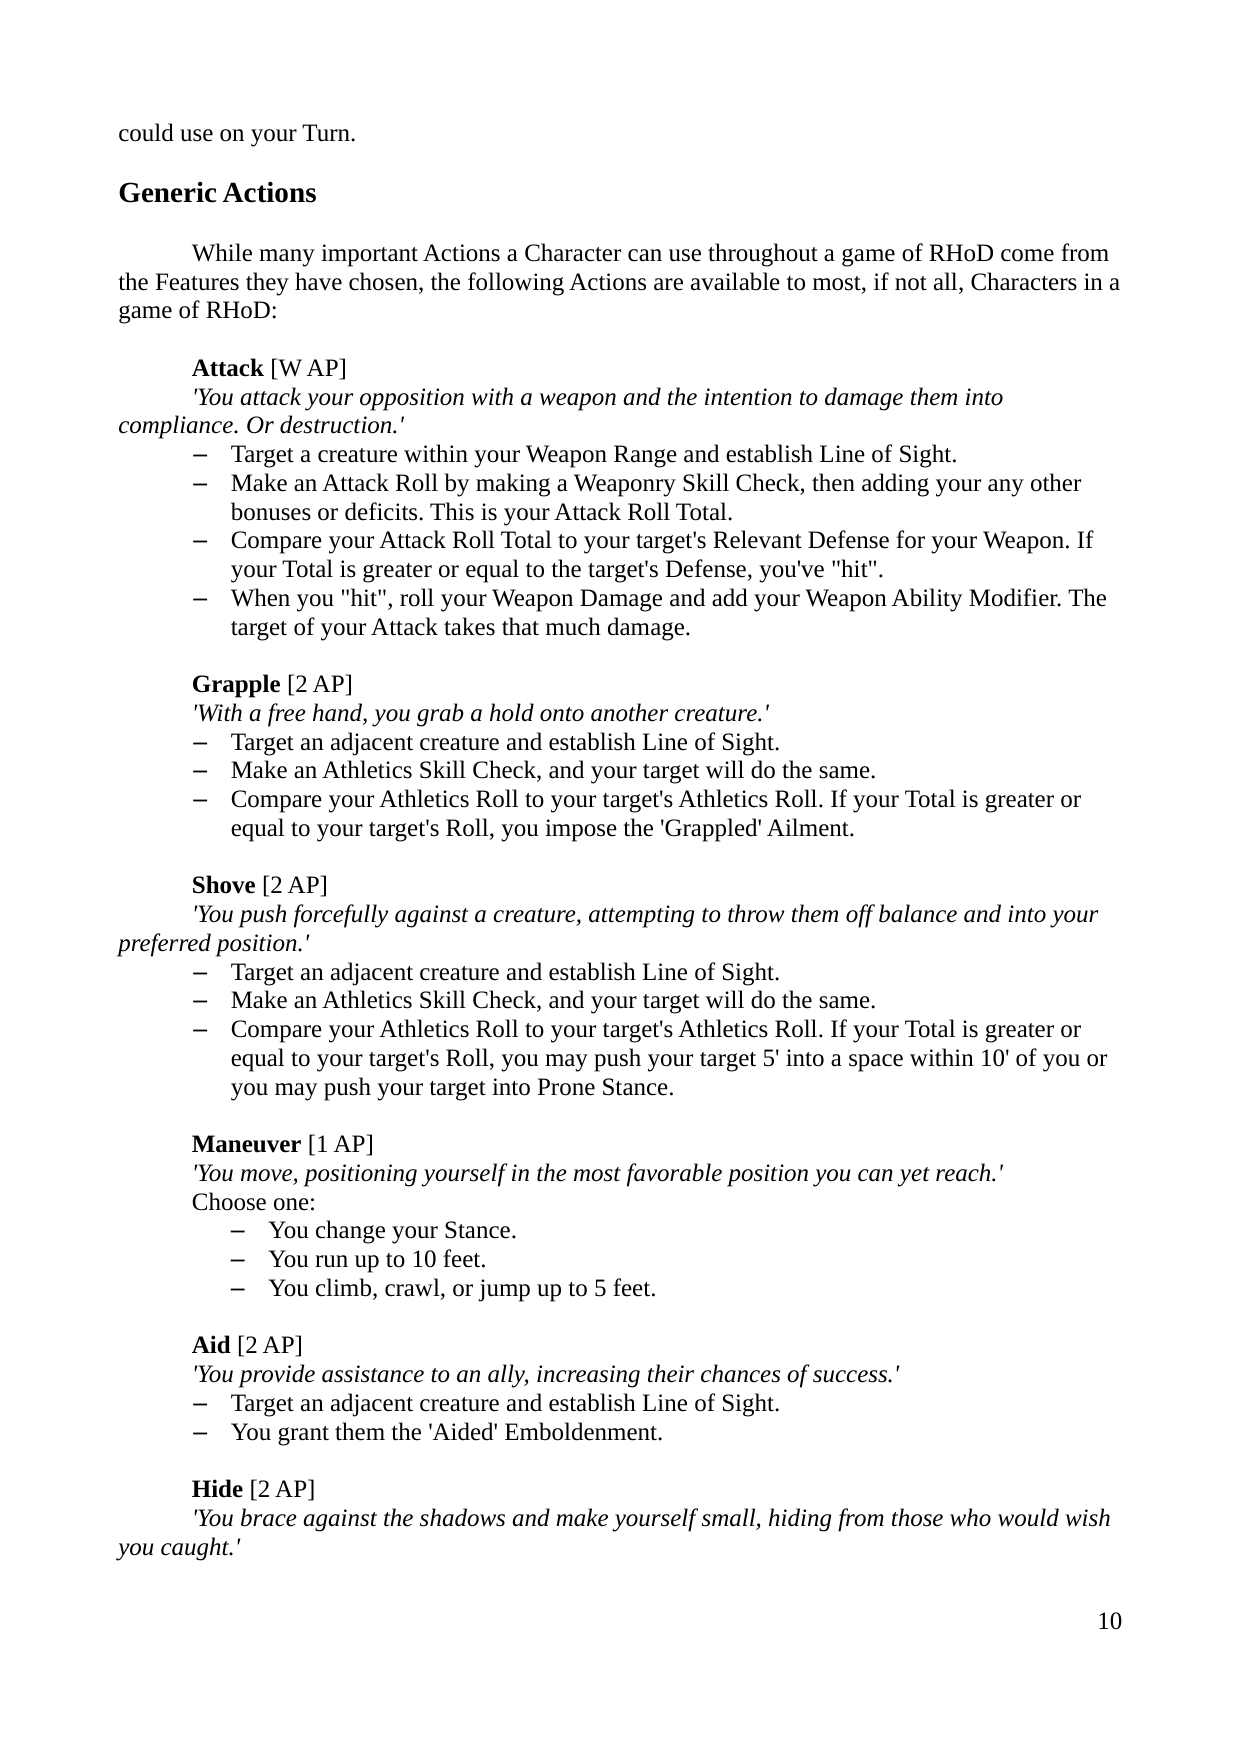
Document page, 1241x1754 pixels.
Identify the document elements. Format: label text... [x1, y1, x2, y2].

text Grapple [2 AP] [118, 669, 1122, 698]
text Maneuver [1 AP] [118, 1129, 1122, 1158]
list Target a creature within your Weapon Range and establish Line of Sight. [193, 439, 1122, 468]
list You grant them the 'Aided' Emboldenment. [193, 1417, 1122, 1445]
text While many important Actions a Character can use throughout a game of RHoD come from the Features they have chosen, the following Actions are available to most, if not all, Characters in a game of RHoD: [118, 238, 1122, 324]
text Choose one: [118, 1187, 1122, 1215]
list You change your Stance. [231, 1215, 1122, 1244]
list Make an Athletics Skill Check, and your target will do the same. [193, 985, 1122, 1014]
list Target an adjacent creature and establish Line of Sight. [193, 727, 1122, 755]
text 'You push forcefully against a creature, attempting to throw them off balance and into your preferred position.' [118, 899, 1122, 957]
text 'You brace against the shadows and make yourself small, hiding from those who would wish you caught.' [118, 1503, 1122, 1560]
text could use on your Turn. [118, 118, 1122, 147]
text 'You provide assistance to an ally, increasing their chances of success.' [118, 1359, 1122, 1388]
text 'With a free hand, you grab a hold onto another creature.' [118, 698, 1122, 727]
list Compare your Athletics Roll to your target's Athletics Roll. If your Total is greater or equal to your target's Roll, you may push your target 5' into a space within 10' of you or you may push your target into Prone Stance. [193, 1014, 1122, 1100]
list When you "hit", roll your Weapon Damage and add your Weapon Ability Modifier. The target of your Attack takes that much damage. [193, 583, 1122, 640]
list You climb, crawl, or jump up to 5 feet. [231, 1273, 1122, 1302]
text Attack [W AP] [118, 353, 1122, 382]
list Target an adjacent creature and establish Line of Sight. [193, 957, 1122, 985]
list Make an Attack Roll by making a Weaponry Skill Check, then adding your any other bonuses or deficits. This is your Attack Roll Total. [193, 468, 1122, 525]
text 'You attack your opposition with a weapon and the intention to damage them into compliance. Or destruction.' [118, 382, 1122, 439]
text Generic Actions [118, 176, 1122, 209]
text Shove [2 AP] [118, 870, 1122, 899]
list You run up to 10 feet. [231, 1244, 1122, 1273]
list Compare your Athletics Roll to your target's Athletics Roll. If your Total is greater or equal to your target's Roll, you impose the 'Grappled' Ailment. [193, 784, 1122, 842]
list Target an adjacent creature and establish Line of Sight. [193, 1388, 1122, 1417]
text Aid [2 AP] [118, 1330, 1122, 1359]
list Make an Athletics Skill Check, and your target will do the same. [193, 755, 1122, 784]
text 'You move, positioning yourself in the most favorable position you can yet reach.' [118, 1158, 1122, 1187]
text Hide [2 AP] [118, 1474, 1122, 1503]
list Compare your Attack Roll Total to your target's Relevant Defense for your Weapon. If your Total is greater or equal to the target's Defense, you've "hit". [193, 525, 1122, 583]
